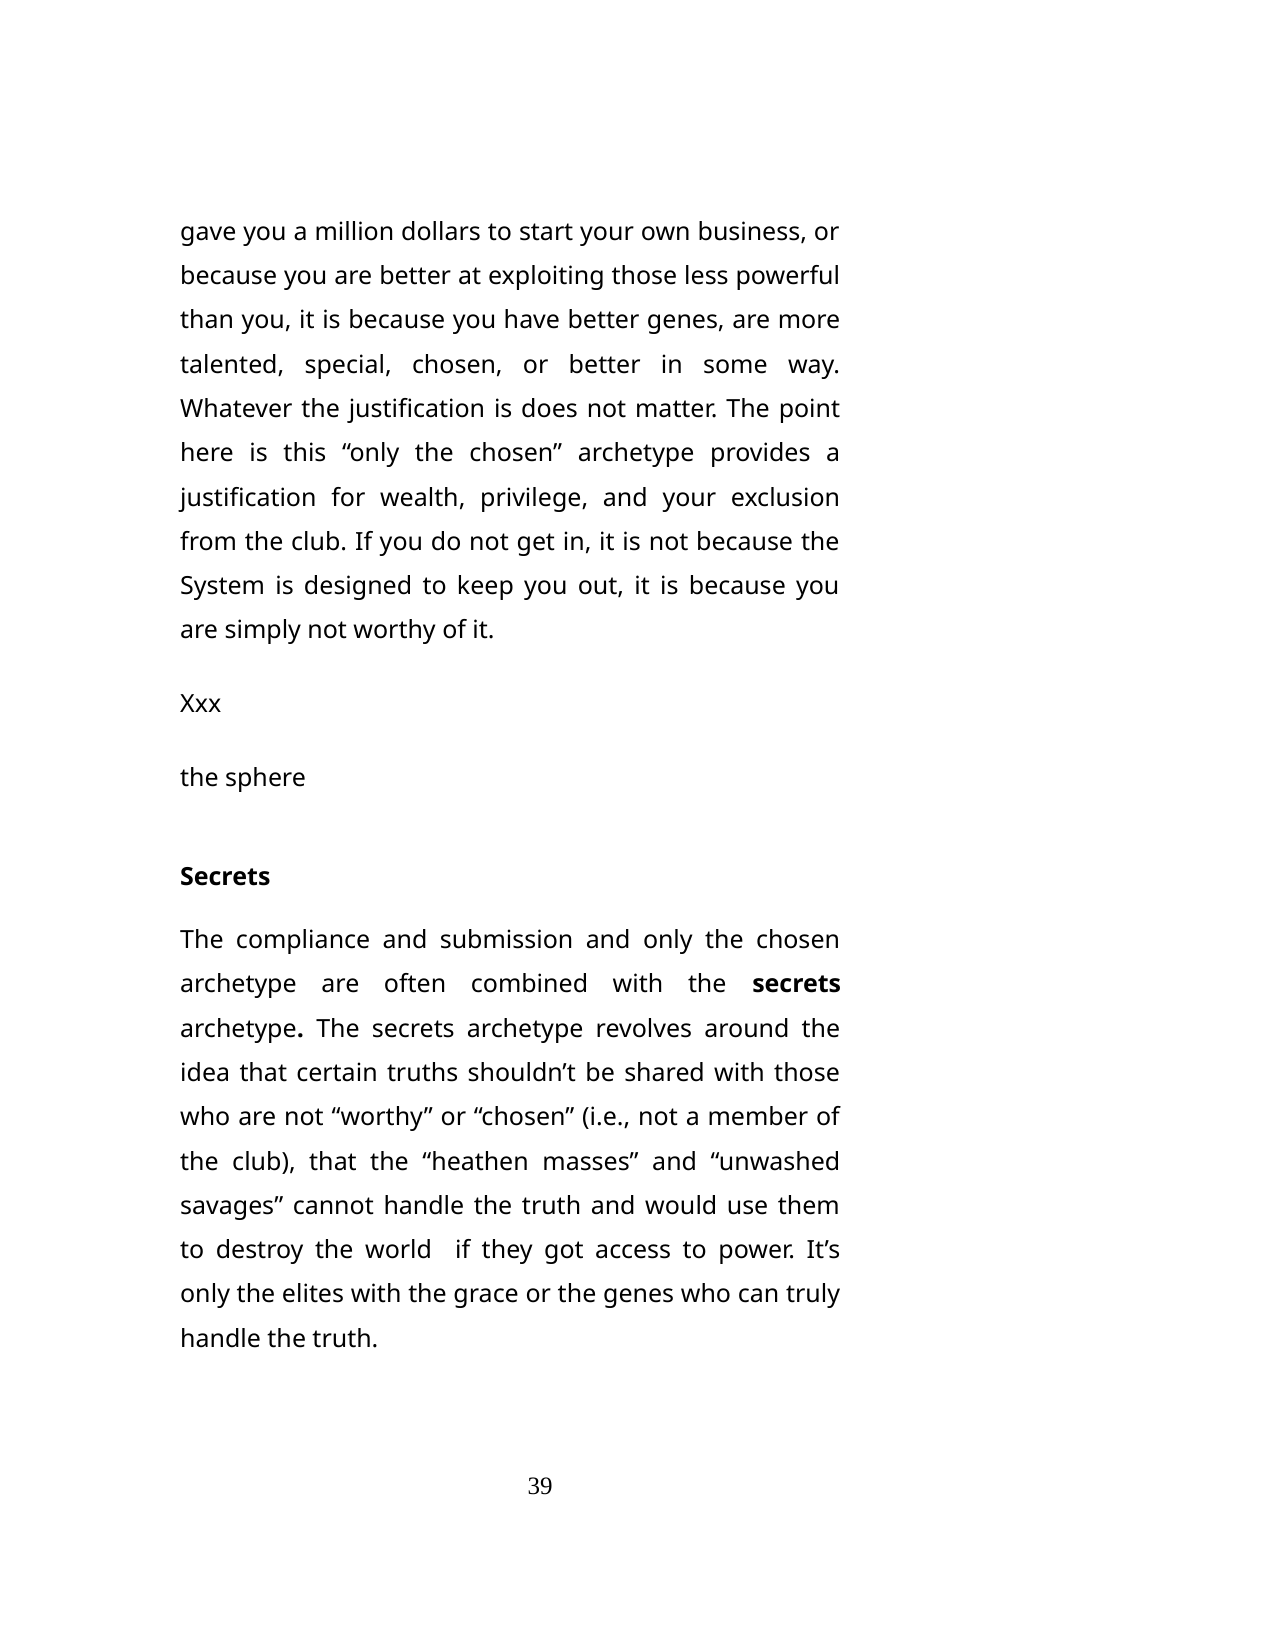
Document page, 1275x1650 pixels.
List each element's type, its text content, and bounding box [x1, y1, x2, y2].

text The compliance and submission and only the chosen archetype are often combined with the secrets archetype. The secrets archetype revolves around the idea that certain truths shouldn’t be shared with those who are not “worthy” or “chosen” (i.e., not a member of the club), that the “heathen masses” and “unwashed savages” cannot handle the truth and would use them to destroy the world if they got access to power. It’s only the elites with the grace or the genes who can truly handle the truth. [180, 922, 841, 1354]
text gave you a million dollars to start your own business, or because you are better at exploiting those less powerful than you, it is because you have better genes, are more talented, special, chosen, or better in some way. Whatever the justification is does not matter. The point here is this “only the chosen” archetype provides a justification for wealth, privilege, and your exclusion from the club. If you do not get in, it is not because the System is designed to keep you out, it is because you are simply not worthy of it. [180, 213, 841, 646]
text the sphere [180, 759, 841, 793]
text Xxx [180, 686, 841, 720]
subtitle Secrets [180, 858, 900, 892]
